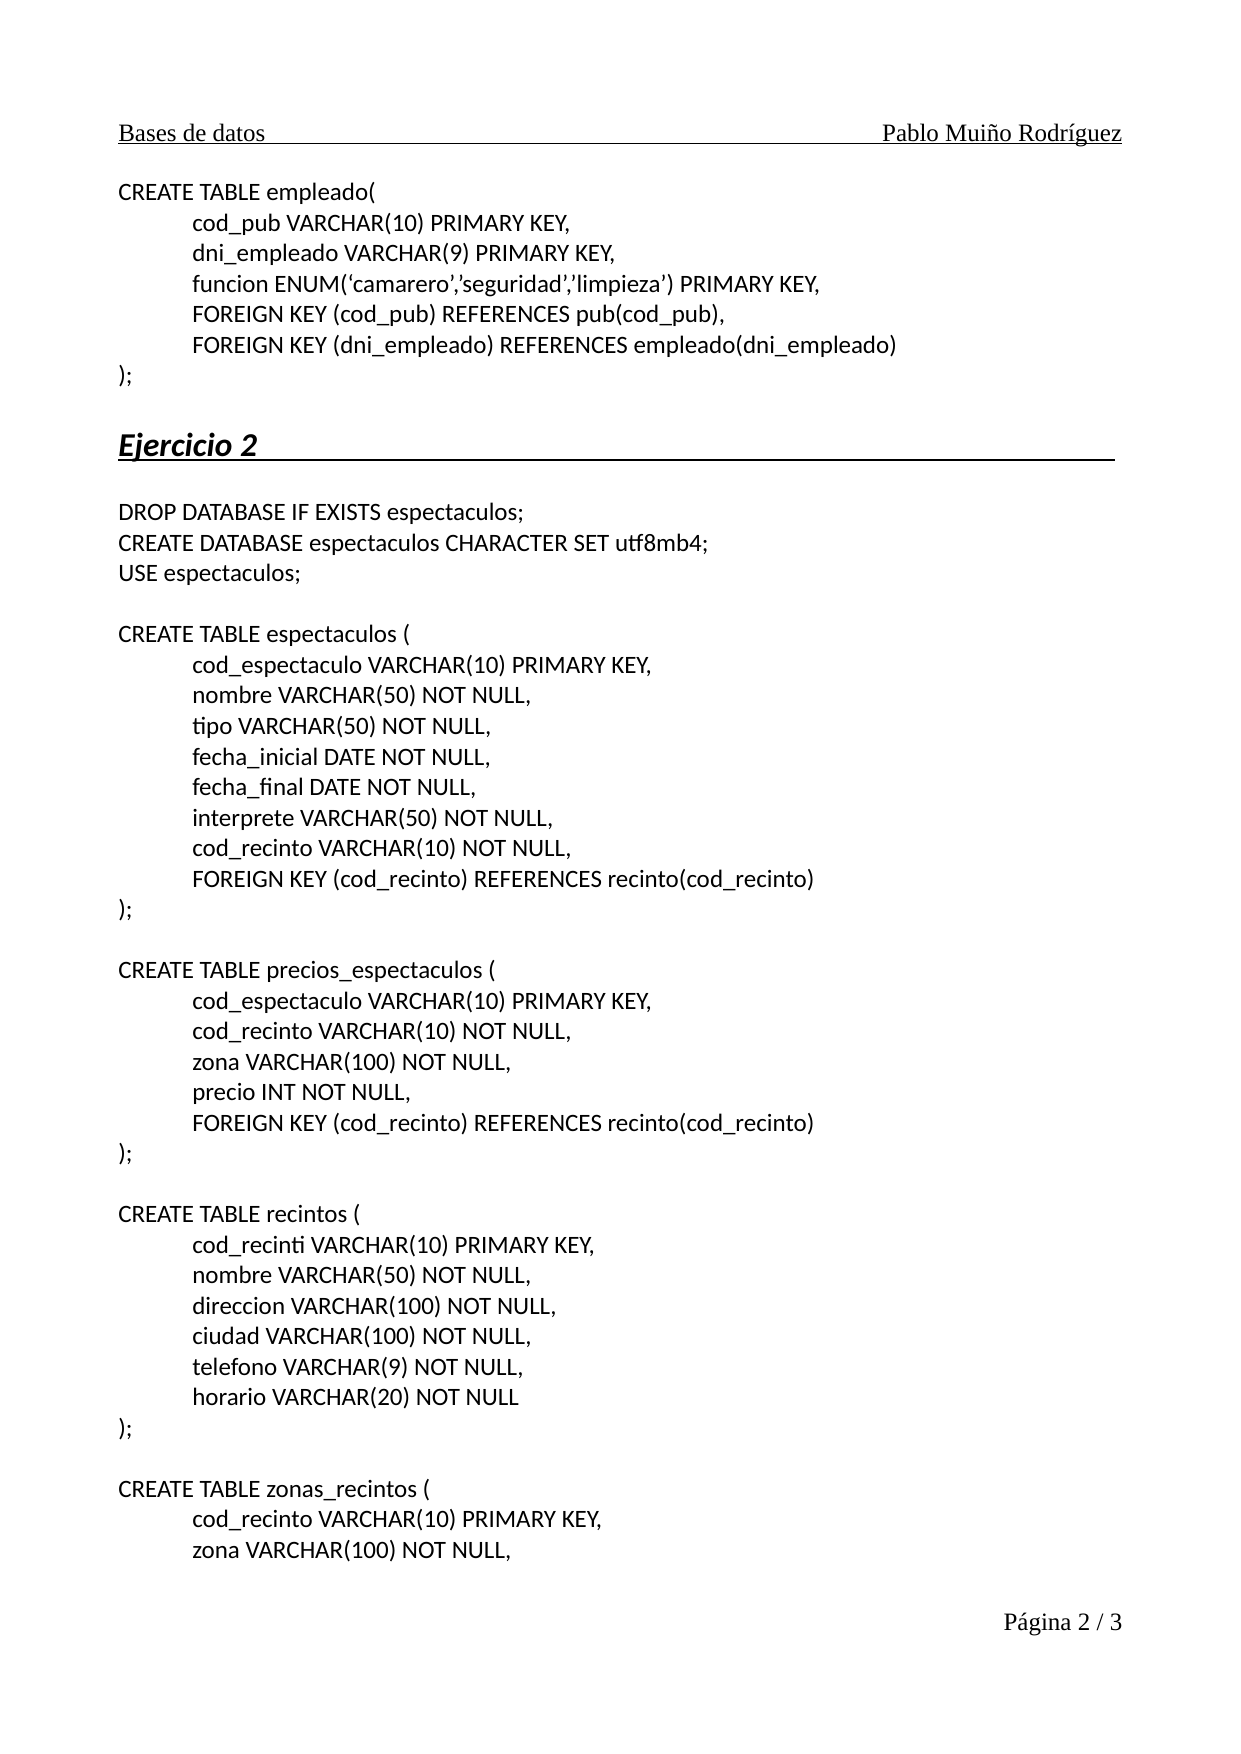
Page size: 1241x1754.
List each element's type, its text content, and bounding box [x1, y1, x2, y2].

text tipo VARCHAR(50) NOT NULL, [118, 710, 1122, 741]
text fecha_final DATE NOT NULL, [118, 771, 1122, 802]
text direccion VARCHAR(100) NOT NULL, [118, 1290, 1122, 1321]
text cod_recinto VARCHAR(10) PRIMARY KEY, [118, 1504, 1122, 1534]
text precio INT NOT NULL, [118, 1076, 1122, 1107]
text zona VARCHAR(100) NOT NULL, [118, 1534, 1122, 1565]
text zona VARCHAR(100) NOT NULL, [118, 1046, 1122, 1076]
text dni_empleado VARCHAR(9) PRIMARY KEY, [118, 237, 1122, 268]
text FOREIGN KEY (dni_empleado) REFERENCES empleado(dni_empleado) [118, 329, 1122, 359]
text ); [118, 1137, 1122, 1168]
text ); [118, 1412, 1122, 1443]
text cod_pub VARCHAR(10) PRIMARY KEY, [118, 207, 1122, 237]
text ); [118, 893, 1122, 924]
text USE espectaculos; [118, 557, 1122, 588]
text cod_recinto VARCHAR(10) NOT NULL, [118, 1015, 1122, 1046]
text cod_recinti VARCHAR(10) PRIMARY KEY, [118, 1229, 1122, 1259]
text DROP DATABASE IF EXISTS espectaculos; [118, 496, 1122, 527]
text FOREIGN KEY (cod_recinto) REFERENCES recinto(cod_recinto) [118, 1107, 1122, 1137]
text telefono VARCHAR(9) NOT NULL, [118, 1351, 1122, 1382]
text CREATE TABLE empleado( [118, 176, 1122, 207]
text horario VARCHAR(20) NOT NULL [118, 1382, 1122, 1412]
text FOREIGN KEY (cod_pub) REFERENCES pub(cod_pub), [118, 298, 1122, 329]
text ); [118, 359, 1122, 390]
text cod_espectaculo VARCHAR(10) PRIMARY KEY, [118, 985, 1122, 1015]
text nombre VARCHAR(50) NOT NULL, [118, 679, 1122, 710]
text ciudad VARCHAR(100) NOT NULL, [118, 1321, 1122, 1351]
text fecha_inicial DATE NOT NULL, [118, 741, 1122, 771]
text CREATE TABLE recintos ( [118, 1198, 1122, 1229]
text nombre VARCHAR(50) NOT NULL, [118, 1259, 1122, 1290]
text funcion ENUM(‘camarero’,’seguridad’,’limpieza’) PRIMARY KEY, [118, 268, 1122, 298]
text CREATE DATABASE espectaculos CHARACTER SET utf8mb4; [118, 527, 1122, 557]
text cod_recinto VARCHAR(10) NOT NULL, [118, 832, 1122, 863]
text Ejercicio 2 [118, 421, 1122, 466]
text FOREIGN KEY (cod_recinto) REFERENCES recinto(cod_recinto) [118, 863, 1122, 893]
text cod_espectaculo VARCHAR(10) PRIMARY KEY, [118, 649, 1122, 679]
text CREATE TABLE precios_espectaculos ( [118, 954, 1122, 985]
text interprete VARCHAR(50) NOT NULL, [118, 802, 1122, 832]
text CREATE TABLE zonas_recintos ( [118, 1473, 1122, 1504]
text CREATE TABLE espectaculos ( [118, 618, 1122, 649]
